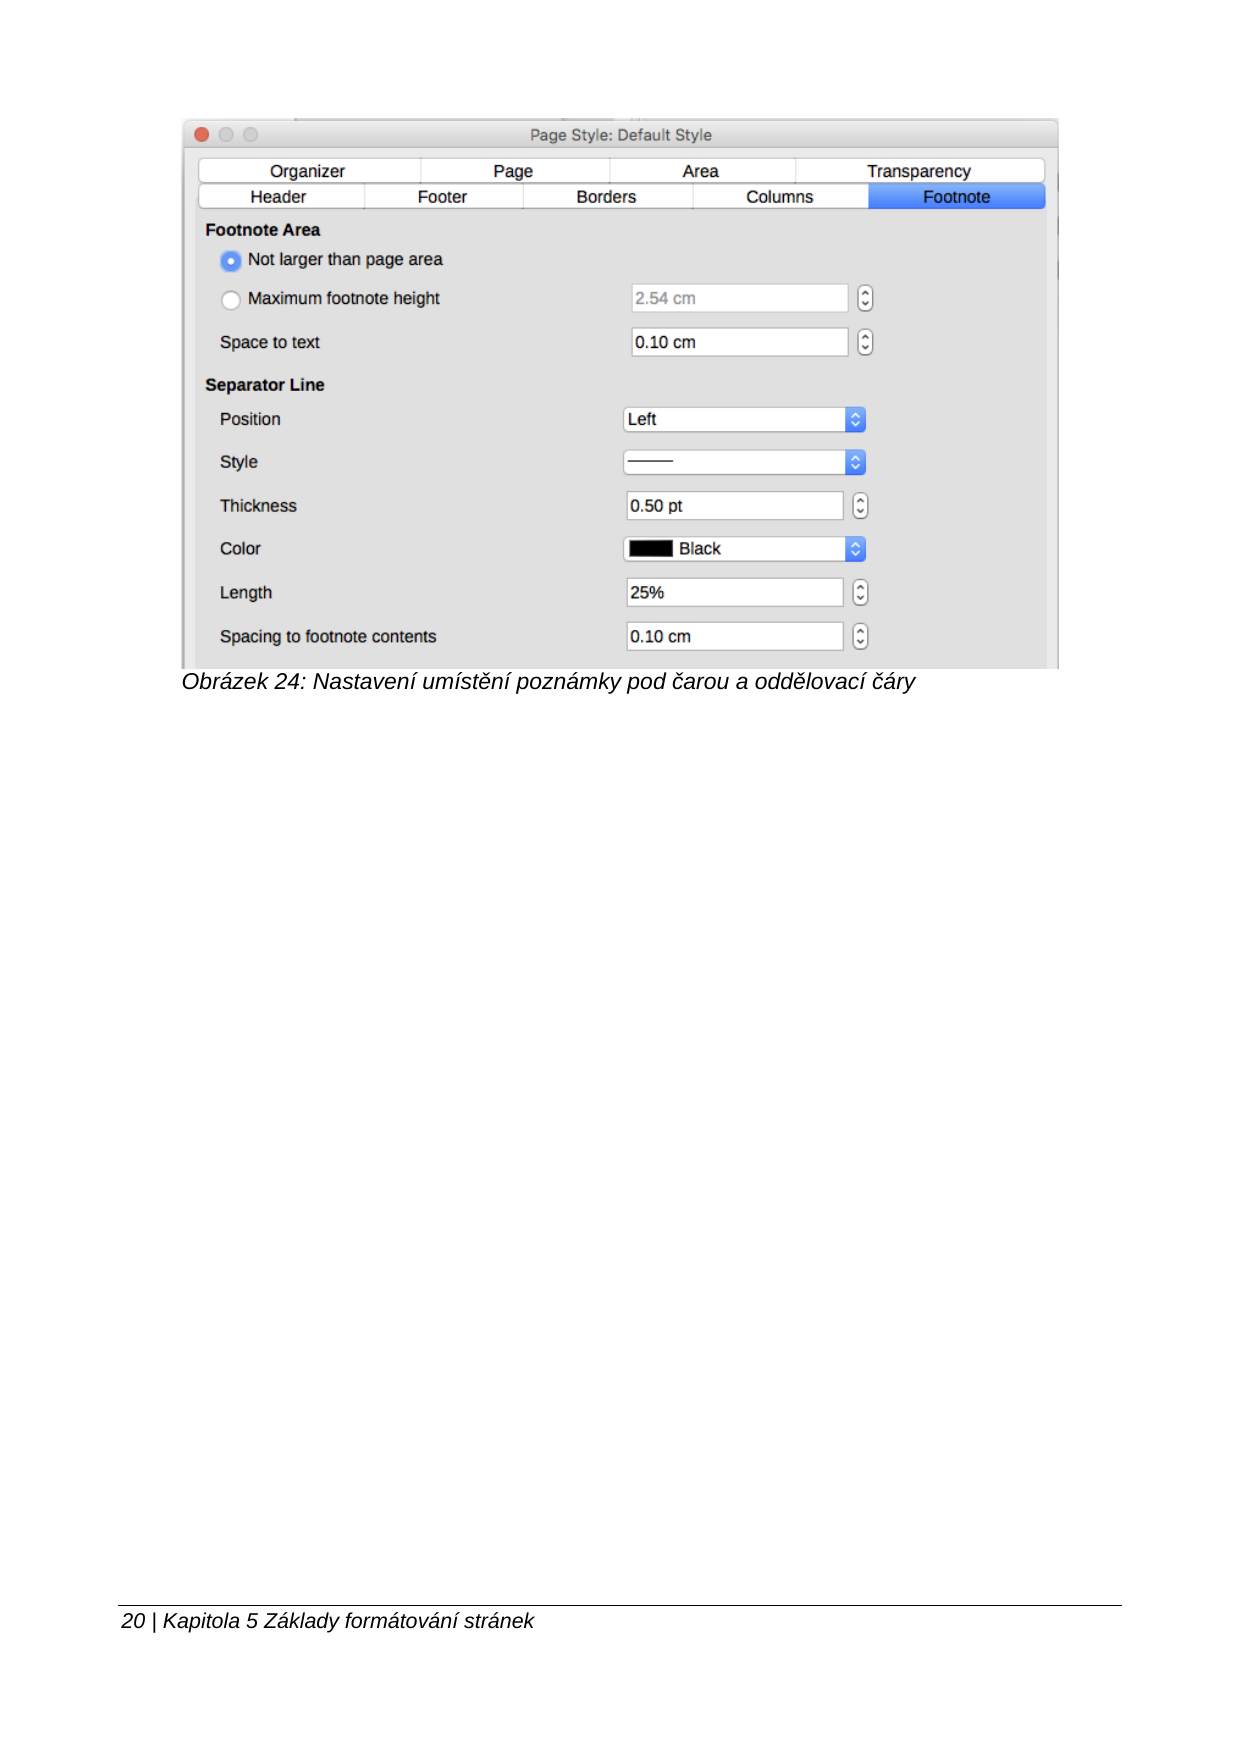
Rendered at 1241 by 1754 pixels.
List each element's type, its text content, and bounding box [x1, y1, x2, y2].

text Obrázek 24: Nastavení umístění poznámky pod čarou a oddělovací čáry [181, 669, 1059, 694]
picture [181, 118, 1059, 669]
